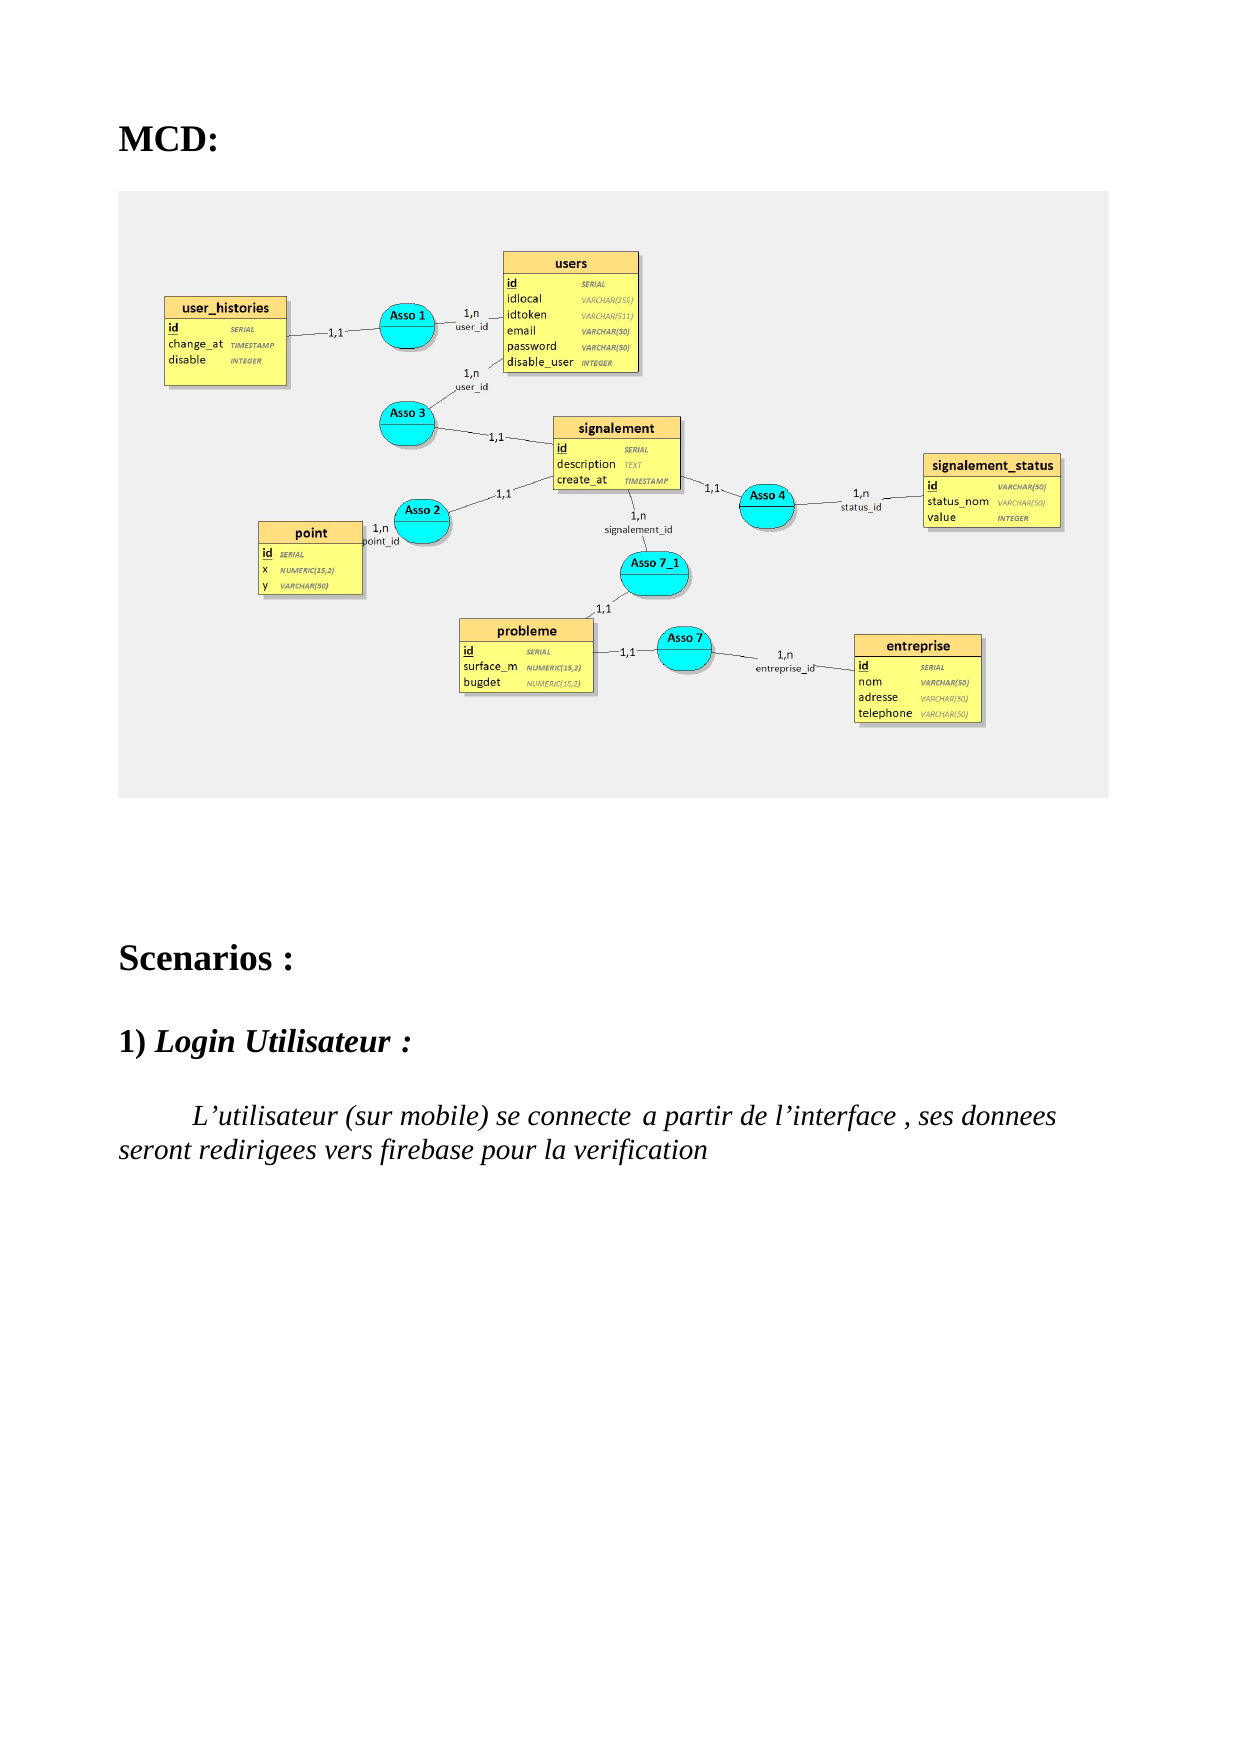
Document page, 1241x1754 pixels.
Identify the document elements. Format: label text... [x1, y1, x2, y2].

picture [118, 191, 1109, 798]
subtitle Login Utilisateur : [118, 1022, 1137, 1060]
text Scenarios : [118, 935, 1137, 978]
text L’utilisateur (sur mobile) se connecte a partir de l’interface , ses donnees seront redirigees vers firebase pour la verification [118, 1098, 1122, 1165]
text MCD: [118, 116, 1137, 159]
